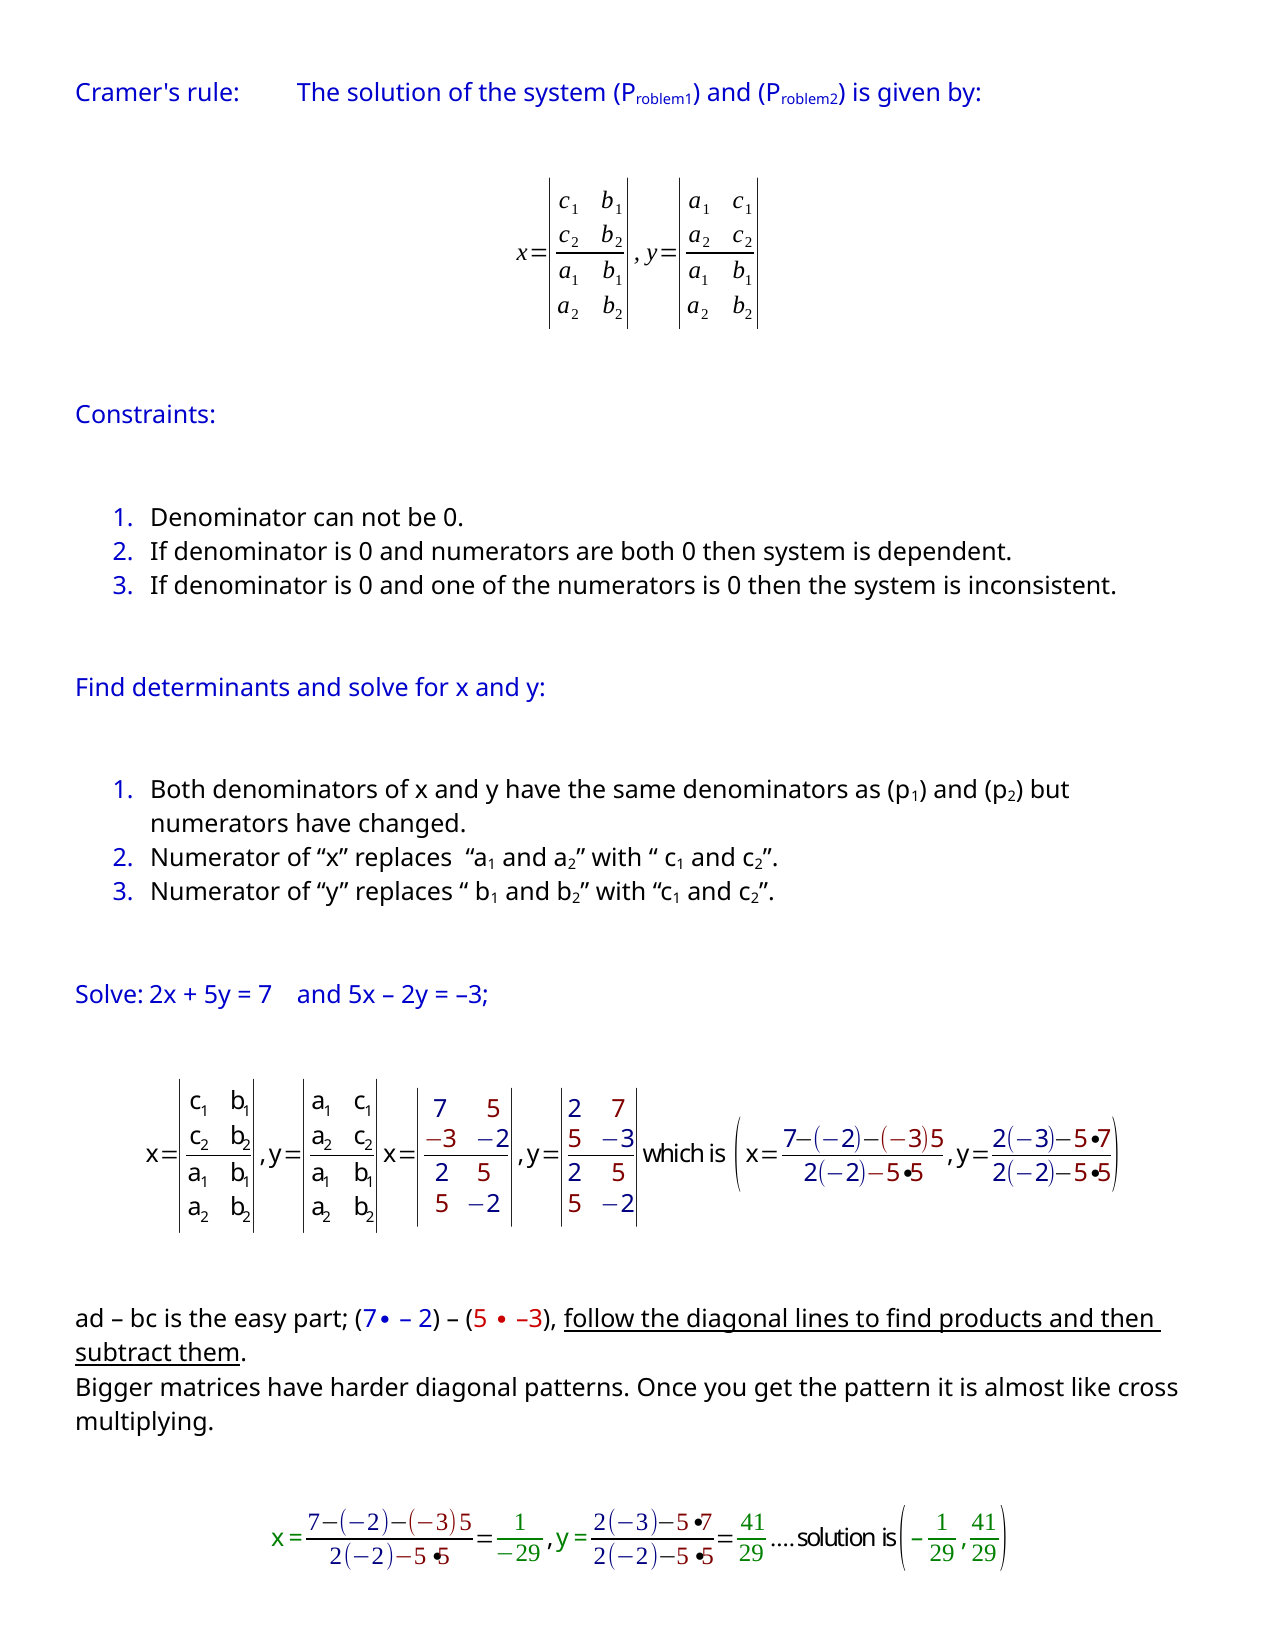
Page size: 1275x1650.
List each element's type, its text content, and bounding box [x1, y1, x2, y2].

text Bigger matrices have harder diagonal patterns. Once you get the pattern it is almost like cross multiplying. [75, 1369, 1200, 1437]
text Find determinants and solve for x and y: [75, 670, 1200, 704]
list If denominator is 0 and numerators are both 0 then system is dependent. [112, 533, 1200, 567]
list Numerator of “y” replaces “ b1 and b2” with “c1 and c2”. [112, 874, 1200, 908]
list If denominator is 0 and one of the numerators is 0 then the system is inconsistent. [112, 567, 1200, 602]
list Both denominators of x and y have the same denominators as (p1) and (p2) but numerators have changed. [112, 772, 1200, 840]
text Cramer's rule: The solution of the system (Problem1) and (Problem2) is given by: [75, 75, 1200, 109]
text ad – bc is the easy part; (7∙ – 2) – (5 ∙ –3), follow the diagonal lines to find products and then subtract them. [75, 1301, 1200, 1369]
list Numerator of “x” replaces “a1 and a2” with “ c1 and c2”. [112, 840, 1200, 874]
list Denominator can not be 0. [112, 499, 1200, 533]
text Constraints: [75, 397, 1200, 431]
text Solve: 2x + 5y = 7 and 5x – 2y = –3; [75, 976, 1200, 1010]
